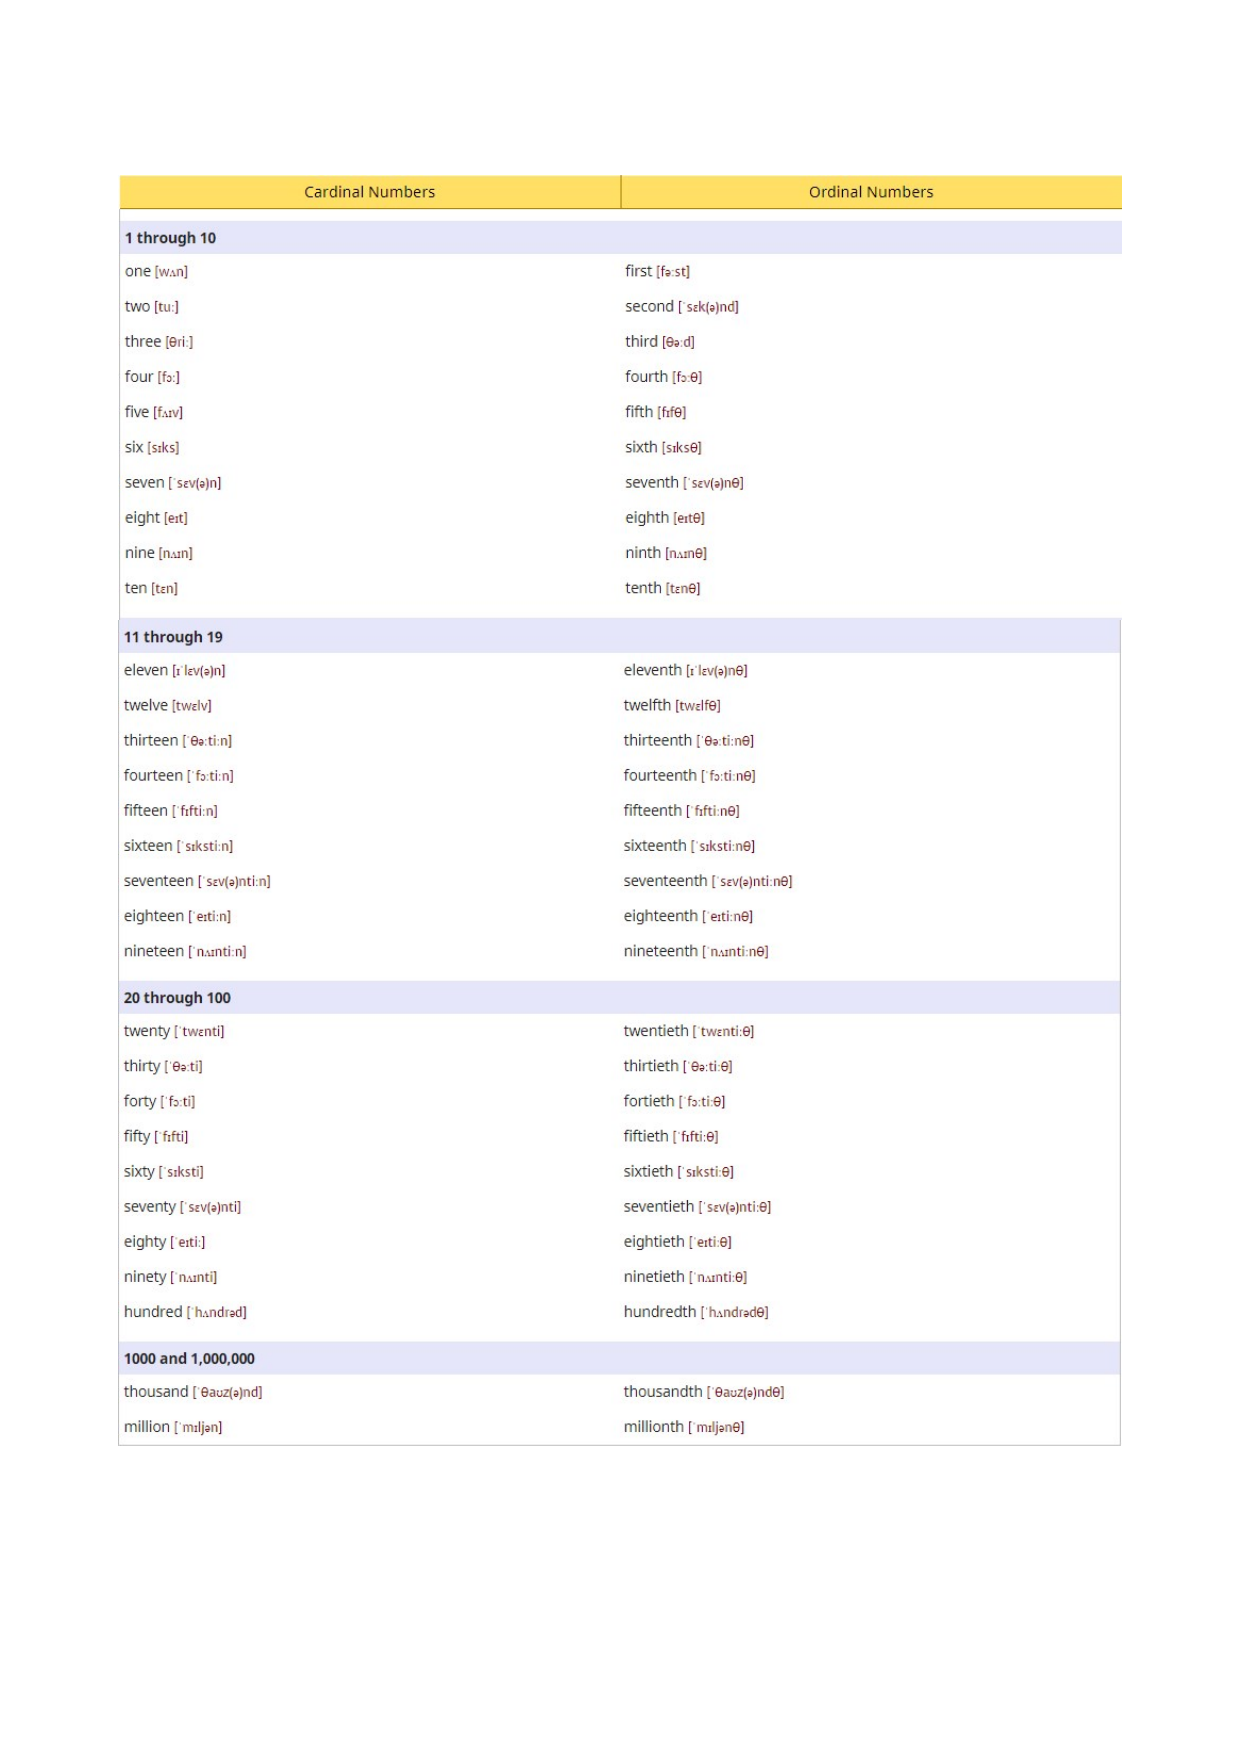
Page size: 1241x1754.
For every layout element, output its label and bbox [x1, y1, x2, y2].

picture [118, 175, 1122, 1448]
